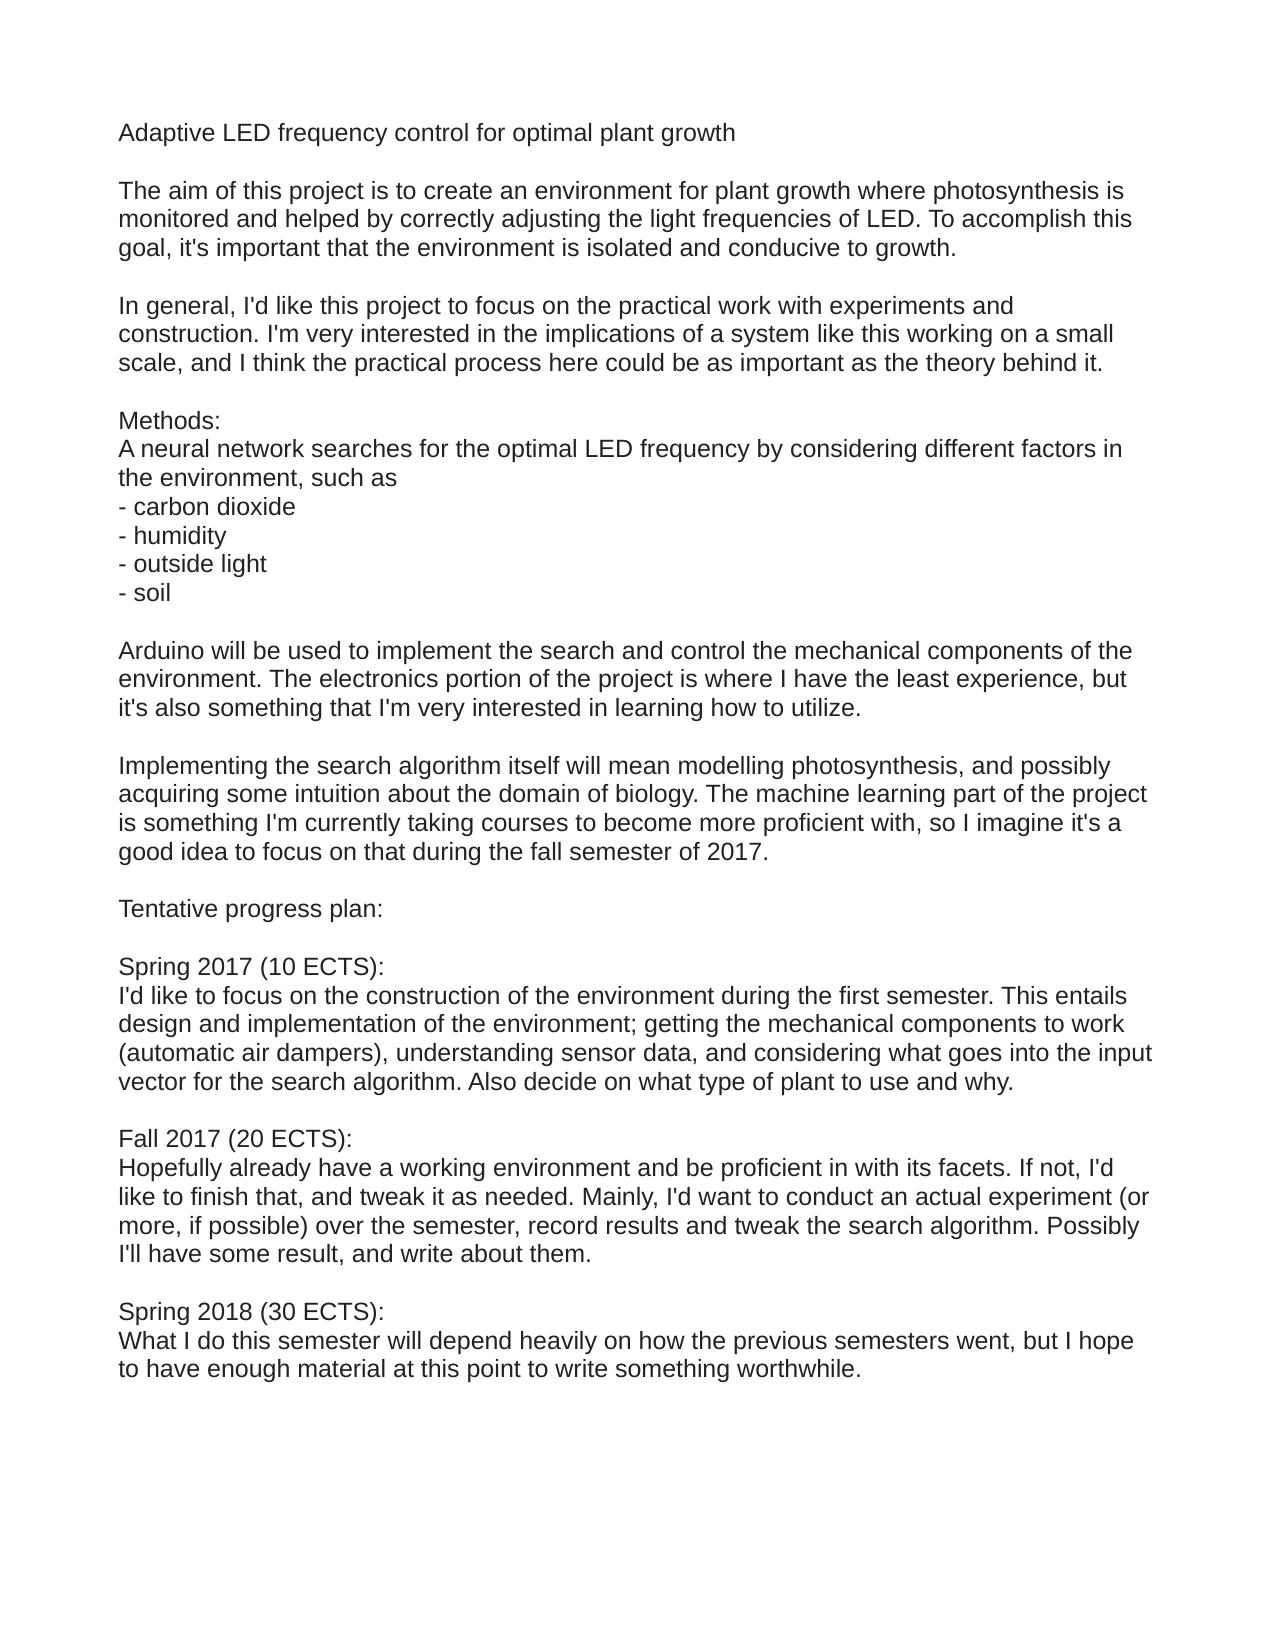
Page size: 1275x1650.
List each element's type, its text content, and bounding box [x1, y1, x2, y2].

text - humidity [118, 521, 1157, 549]
text Implementing the search algorithm itself will mean modelling photosynthesis, and possibly acquiring some intuition about the domain of biology. The machine learning part of the project is something I'm currently taking courses to become more proficient with, so I imagine it's a good idea to focus on that during the fall semester of 2017. [118, 751, 1157, 866]
text I'd like to focus on the construction of the environment during the first semester. This entails design and implementation of the environment; getting the mechanical components to work (automatic air dampers), understanding sensor data, and considering what goes into the input vector for the search algorithm. Also decide on what type of plant to use and why. [118, 981, 1157, 1096]
text - outside light [118, 549, 1157, 578]
text Fall 2017 (20 ECTS): [118, 1124, 1157, 1153]
text Adaptive LED frequency control for optimal plant growth [118, 118, 1157, 147]
text - carbon dioxide [118, 492, 1157, 521]
text Hopefully already have a working environment and be proficient in with its facets. If not, I'd like to finish that, and tweak it as needed. Mainly, I'd want to conduct an actual experiment (or more, if possible) over the semester, record results and tweak the search algorithm. Possibly I'll have some result, and write about them. [118, 1153, 1157, 1268]
text - soil [118, 578, 1157, 607]
text A neural network searches for the optimal LED frequency by considering different factors in the environment, such as [118, 434, 1157, 492]
text Methods: [118, 406, 1157, 434]
text The aim of this project is to create an environment for plant growth where photosynthesis is monitored and helped by correctly adjusting the light frequencies of LED. To accomplish this goal, it's important that the environment is isolated and conducive to growth. [118, 176, 1157, 262]
text Arduino will be used to implement the search and control the mechanical components of the environment. The electronics portion of the project is where I have the least experience, but it's also something that I'm very interested in learning how to utilize. [118, 636, 1157, 722]
text Spring 2017 (10 ECTS): [118, 952, 1157, 981]
text In general, I'd like this project to focus on the practical work with experiments and construction. I'm very interested in the implications of a system like this working on a small scale, and I think the practical process here could be as important as the theory behind it. [118, 291, 1157, 377]
text Tentative progress plan: [118, 894, 1157, 923]
text Spring 2018 (30 ECTS): [118, 1297, 1157, 1326]
text What I do this semester will depend heavily on how the previous semesters went, but I hope to have enough material at this point to write something worthwhile. [118, 1326, 1157, 1383]
